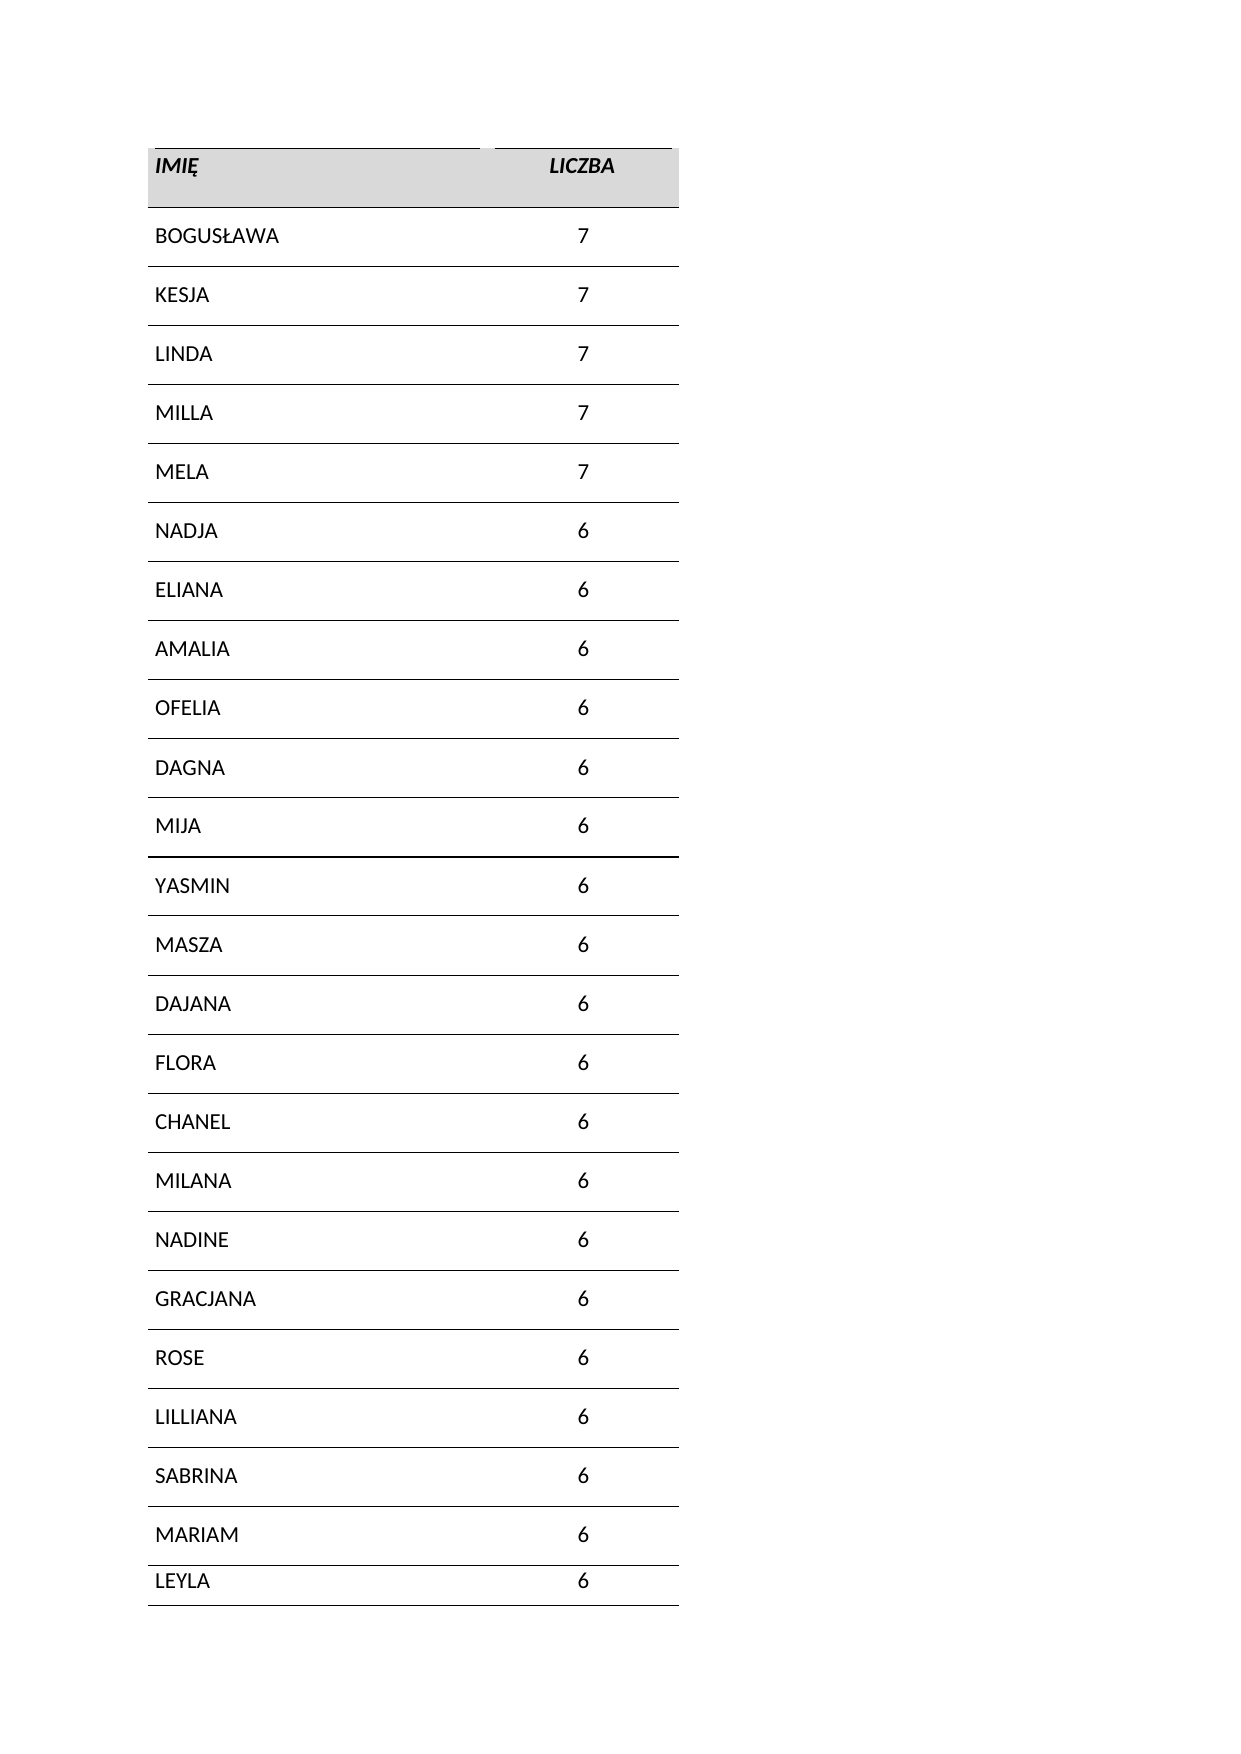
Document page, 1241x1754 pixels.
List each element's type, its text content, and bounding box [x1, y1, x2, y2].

table_cell YASMIN [148, 858, 487, 915]
table_cell 6 [487, 1153, 679, 1211]
table_cell LEYLA [148, 1566, 487, 1605]
table_cell MARIAM [148, 1507, 487, 1565]
table_cell SABRINA [148, 1448, 487, 1506]
table_cell BOGUSŁAWA [148, 208, 487, 266]
table_cell 6 [487, 562, 679, 620]
table_cell NADJA [148, 503, 487, 561]
table_header LICZBA [487, 148, 679, 207]
table_cell GRACJANA [148, 1271, 487, 1329]
table_cell LINDA [148, 326, 487, 384]
table_cell 6 [487, 798, 679, 856]
table_cell MELA [148, 444, 487, 502]
table_cell FLORA [148, 1035, 487, 1093]
table_cell 6 [487, 1507, 679, 1565]
table_cell 6 [487, 1212, 679, 1270]
table_cell 6 [487, 1448, 679, 1506]
table_cell MASZA [148, 916, 487, 974]
table_cell ROSE [148, 1330, 487, 1388]
table_cell 6 [487, 1094, 679, 1152]
table_cell ELIANA [148, 562, 487, 620]
table_cell 7 [487, 385, 679, 443]
table_cell 6 [487, 858, 679, 915]
table_cell 7 [487, 267, 679, 325]
table_cell 7 [487, 326, 679, 384]
table_cell MILLA [148, 385, 487, 443]
table_cell 6 [487, 976, 679, 1033]
table_cell 7 [487, 208, 679, 266]
table_cell 6 [487, 503, 679, 561]
table_cell 6 [487, 1271, 679, 1329]
table_cell DAGNA [148, 739, 487, 797]
table_cell NADINE [148, 1212, 487, 1270]
table_cell OFELIA [148, 680, 487, 738]
table_cell 6 [487, 1389, 679, 1447]
table_cell 6 [487, 1330, 679, 1388]
table_cell AMALIA [148, 621, 487, 679]
table_cell 6 [487, 621, 679, 679]
table_cell 7 [487, 444, 679, 502]
table_cell KESJA [148, 267, 487, 325]
table_cell MILANA [148, 1153, 487, 1211]
table_cell 6 [487, 1566, 679, 1605]
table_cell LILLIANA [148, 1389, 487, 1447]
table_cell 6 [487, 739, 679, 797]
table_cell 6 [487, 1035, 679, 1093]
table_cell 6 [487, 680, 679, 738]
table_cell 6 [487, 916, 679, 974]
table_header IMIĘ [148, 148, 487, 207]
table_cell MIJA [148, 798, 487, 856]
table_cell CHANEL [148, 1094, 487, 1152]
table_cell DAJANA [148, 976, 487, 1033]
